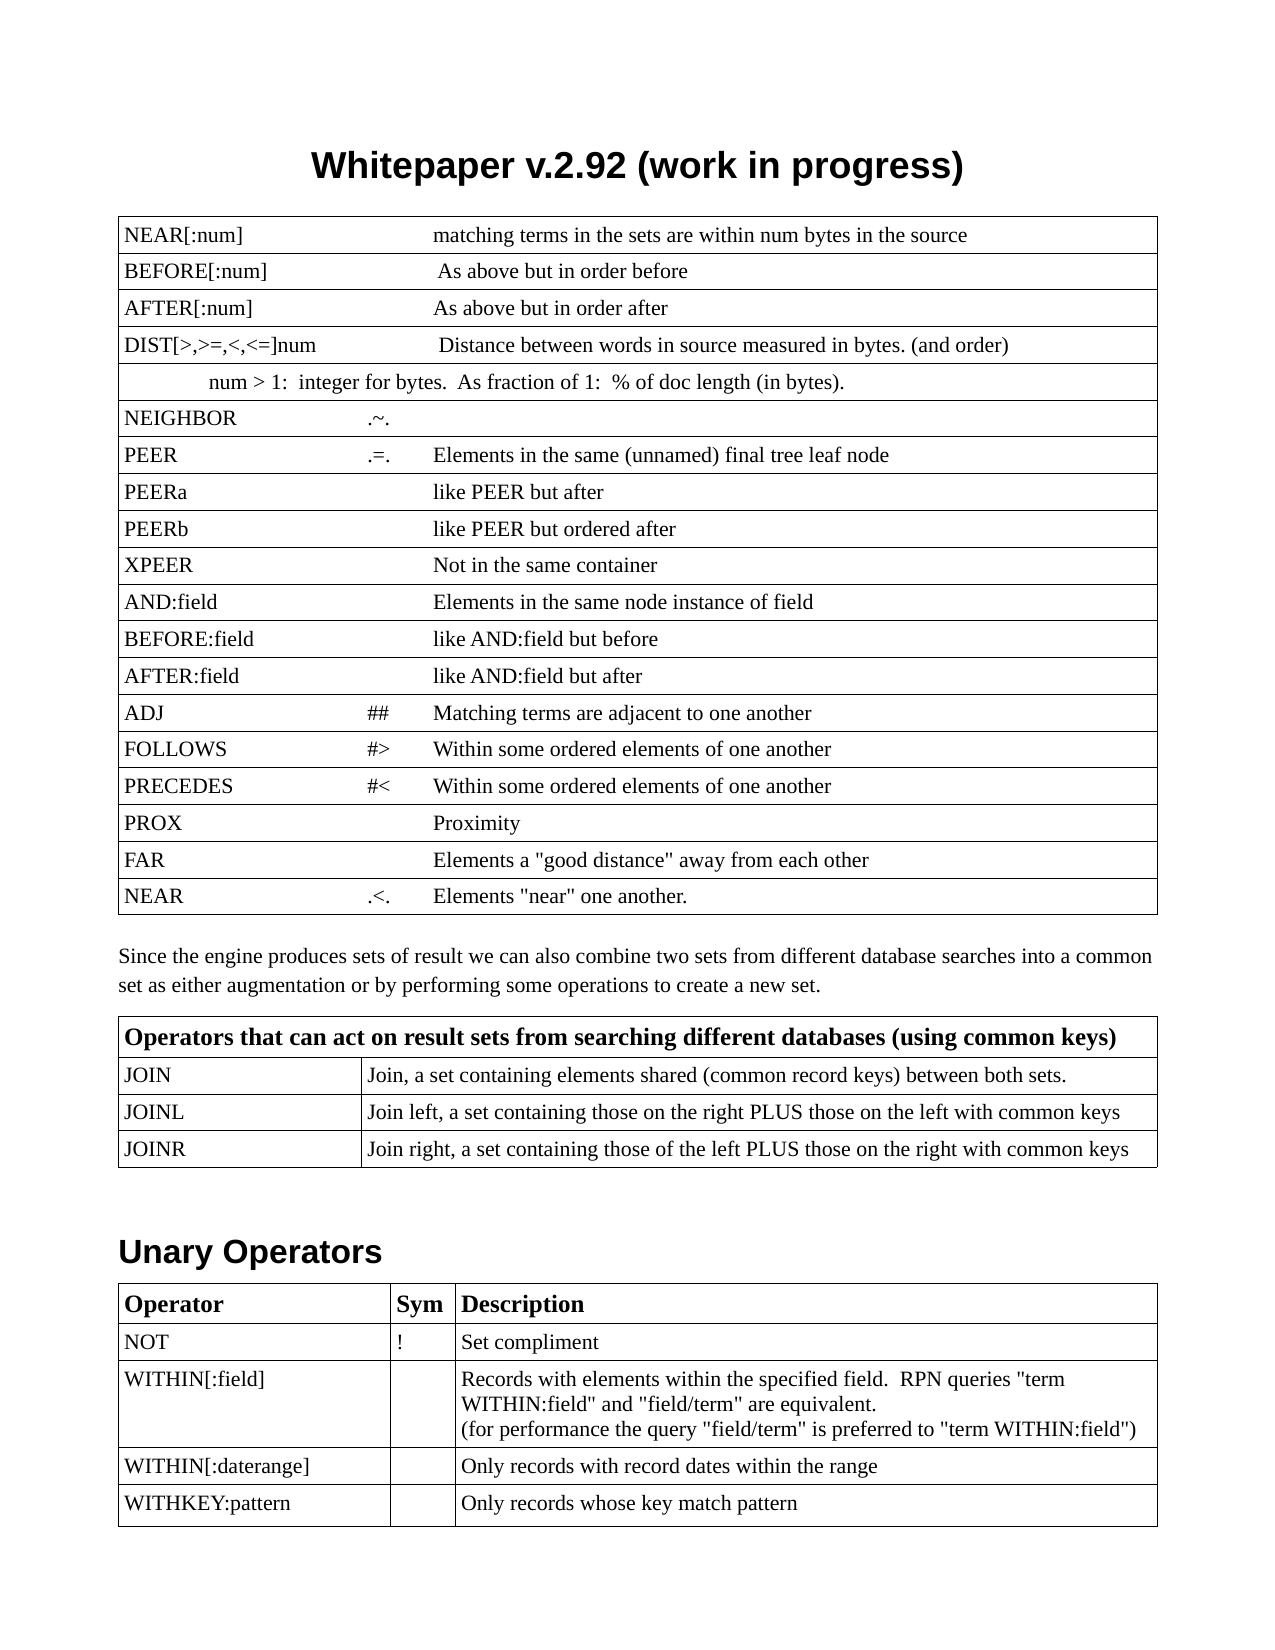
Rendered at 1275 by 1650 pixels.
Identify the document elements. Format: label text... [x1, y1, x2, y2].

table_cell like AND:field but after [427, 658, 1157, 694]
table_cell As above but in order before [427, 254, 1157, 289]
table_cell like PEER but ordered after [427, 511, 1157, 547]
table_cell BEFORE:field [119, 621, 361, 657]
table_cell PEERa [119, 474, 361, 510]
table_cell NEAR[:num] [119, 217, 361, 252]
table_cell [361, 548, 427, 583]
table_cell PEERb [119, 511, 361, 547]
table_cell AND:field [119, 585, 361, 620]
table_cell Proximity [427, 805, 1157, 841]
table_header Sym [391, 1284, 455, 1323]
table_cell matching terms in the sets are within num bytes in the source [427, 217, 1157, 252]
table_cell ADJ [119, 695, 361, 731]
table_cell Join, a set containing elements shared (common record keys) between both sets. [362, 1058, 1157, 1093]
table_cell [427, 401, 1157, 436]
table_cell WITHIN[:daterange] [119, 1448, 390, 1484]
table_cell DIST[>,>=,<,<=]num [119, 327, 361, 363]
table_cell [361, 585, 427, 620]
table_cell As above but in order after [427, 290, 1157, 326]
table_header Description [456, 1284, 1157, 1323]
table_cell [361, 842, 427, 878]
table_cell #< [361, 768, 427, 804]
table_cell Only records whose key match pattern [456, 1485, 1157, 1526]
table_cell [361, 254, 427, 289]
table_cell .~. [361, 401, 427, 436]
subtitle Unary Operators [118, 1232, 1157, 1271]
text Since the engine produces sets of result we can also combine two sets from different database searches into a common set as either augmentation or by performing some operations to create a new set. [118, 943, 1157, 998]
table_cell like PEER but after [427, 474, 1157, 510]
table_cell [391, 1448, 455, 1484]
table_cell .<. [361, 879, 427, 914]
table_cell num > 1: integer for bytes. As fraction of 1: % of doc length (in bytes). [119, 364, 936, 399]
table_cell [361, 217, 427, 252]
table_cell JOINL [119, 1095, 361, 1130]
table_cell [361, 805, 427, 841]
table_cell [361, 327, 427, 363]
table_cell Set compliment [456, 1324, 1157, 1360]
table_cell JOIN [119, 1058, 361, 1093]
table_cell [361, 474, 427, 510]
table_cell like AND:field but before [427, 621, 1157, 657]
table_cell BEFORE[:num] [119, 254, 361, 289]
table_cell Within some ordered elements of one another [427, 732, 1157, 767]
table_cell JOINR [119, 1131, 361, 1167]
table_cell #> [361, 732, 427, 767]
table_cell AFTER:field [119, 658, 361, 694]
table_cell WITHIN[:field] [119, 1361, 390, 1447]
table_header Operators that can act on result sets from searching different databases (using common keys) [119, 1017, 1157, 1057]
table_cell Within some ordered elements of one another [427, 768, 1157, 804]
table_cell Elements in the same (unnamed) final tree leaf node [427, 437, 1157, 473]
table_cell Matching terms are adjacent to one another [427, 695, 1157, 731]
table_cell [391, 1361, 455, 1447]
table_cell Only records with record dates within the range [456, 1448, 1157, 1484]
table_cell Not in the same container [427, 548, 1157, 583]
table_cell ## [361, 695, 427, 731]
table_cell PEER [119, 437, 361, 473]
table_cell WITHKEY:pattern [119, 1485, 390, 1526]
table_cell Records with elements within the specified field. RPN queries "term WITHIN:field" and "field/term" are equivalent. (for performance the query "field/term" is preferred to "term WITHIN:field") [456, 1361, 1157, 1447]
table_cell PRECEDES [119, 768, 361, 804]
table_cell AFTER[:num] [119, 290, 361, 326]
table_cell ! [391, 1324, 455, 1360]
table_cell NOT [119, 1324, 390, 1360]
table_cell Join left, a set containing those on the right PLUS those on the left with common keys [362, 1095, 1157, 1130]
table_cell Elements "near" one another. [427, 879, 1157, 914]
table_cell Elements in the same node instance of field [427, 585, 1157, 620]
table_cell FAR [119, 842, 361, 878]
table_cell [361, 658, 427, 694]
table_cell Join right, a set containing those of the left PLUS those on the right with common keys [362, 1131, 1157, 1167]
table_cell Distance between words in source measured in bytes. (and order) [427, 327, 1157, 363]
table_cell NEIGHBOR [119, 401, 361, 436]
table_cell XPEER [119, 548, 361, 583]
table_cell FOLLOWS [119, 732, 361, 767]
table_cell [361, 290, 427, 326]
table_cell [361, 511, 427, 547]
table_cell PROX [119, 805, 361, 841]
table_cell [361, 621, 427, 657]
table_header Operator [119, 1284, 390, 1323]
table_cell Elements a "good distance" away from each other [427, 842, 1157, 878]
table_cell [936, 364, 1157, 399]
table_cell NEAR [119, 879, 361, 914]
table_cell [391, 1485, 455, 1526]
table_cell .=. [361, 437, 427, 473]
